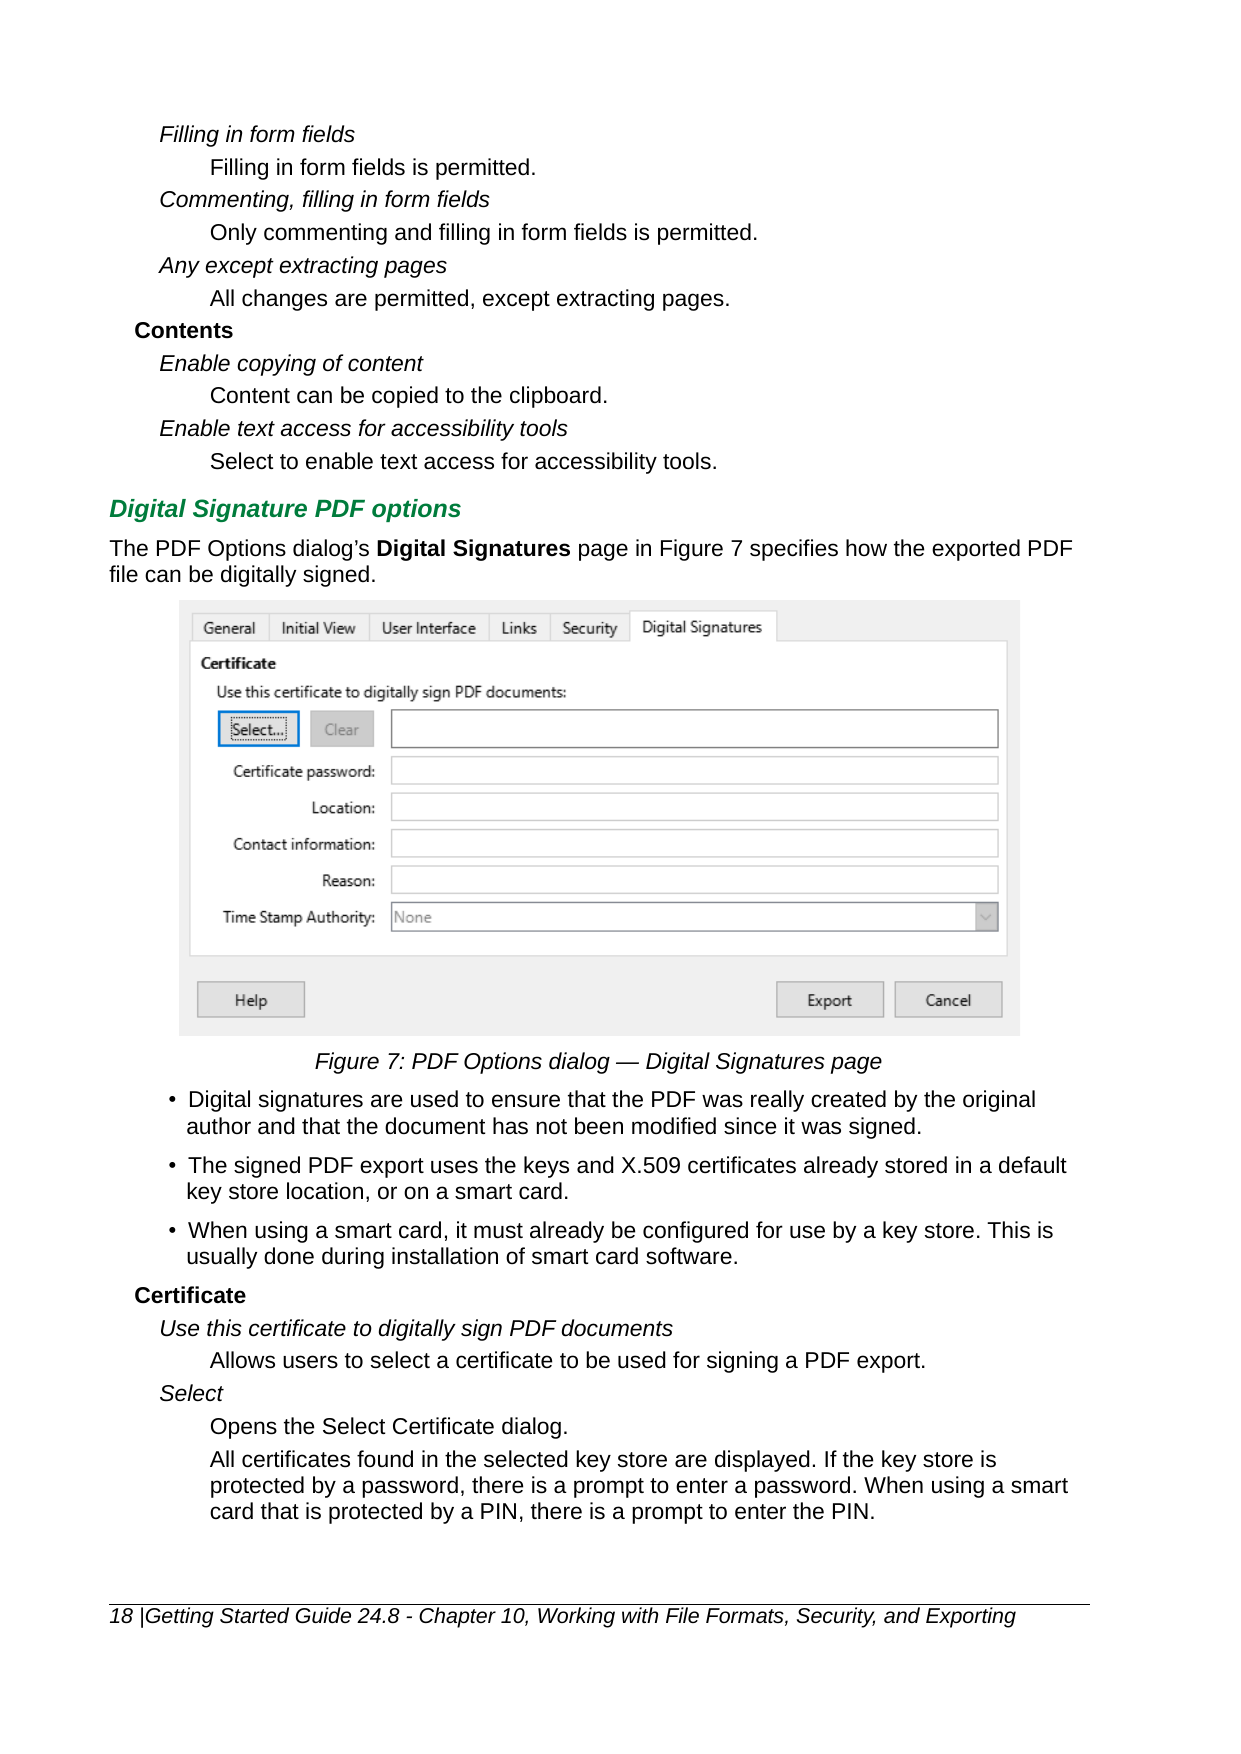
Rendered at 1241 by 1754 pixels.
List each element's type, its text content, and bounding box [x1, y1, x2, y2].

text All certificates found in the selected key store are displayed. If the key store is protected by a password, there is a prompt to enter a password. When using a smart card that is protected by a PIN, there is a prompt to enter the PIN. [209, 1446, 1090, 1524]
text All changes are permitted, except extracting pages. [209, 284, 1090, 311]
text Opens the Select Certificate dialog. [209, 1413, 1090, 1439]
text Any except extracting pages [159, 252, 1090, 278]
text Enable text access for accessibility tools [159, 415, 1090, 442]
text Select to enable text access for accessibility tools. [209, 448, 1090, 474]
text Contents [134, 317, 1090, 344]
text Certificate [134, 1282, 1090, 1308]
text Figure 7: PDF Options dialog — Digital Signatures page [179, 1048, 1020, 1074]
list The PDF Options dialog’s Digital Signatures page in Figure 7 specifies how the exported PDF file can be digitally signed. [109, 535, 1090, 588]
text Select [159, 1380, 1090, 1406]
text Filling in form fields [159, 121, 1090, 147]
text Filling in form fields is permitted. [209, 154, 1090, 180]
text Content can be copied to the clipboard. [209, 382, 1090, 409]
text Use this certificate to digitally sign PDF documents [159, 1315, 1090, 1341]
subtitle Digital Signature PDF options [109, 494, 1090, 522]
text Only commenting and filling in form fields is permitted. [209, 219, 1090, 245]
text Enable copying of content [159, 350, 1090, 376]
text Commenting, filling in form fields [159, 186, 1090, 213]
list When using a smart card, it must already be configured for use by a key store. This is usually done during installation of smart card software. [168, 1217, 1090, 1269]
list Digital signatures are used to ensure that the PDF was really created by the original author and that the document has not been modified since it was signed. [168, 1086, 1090, 1139]
list The signed PDF export uses the keys and X.509 certificates already stored in a default key store location, or on a smart card. [168, 1152, 1090, 1204]
text Allows users to select a certificate to be used for signing a PDF export. [209, 1347, 1090, 1374]
picture [179, 600, 1021, 1036]
